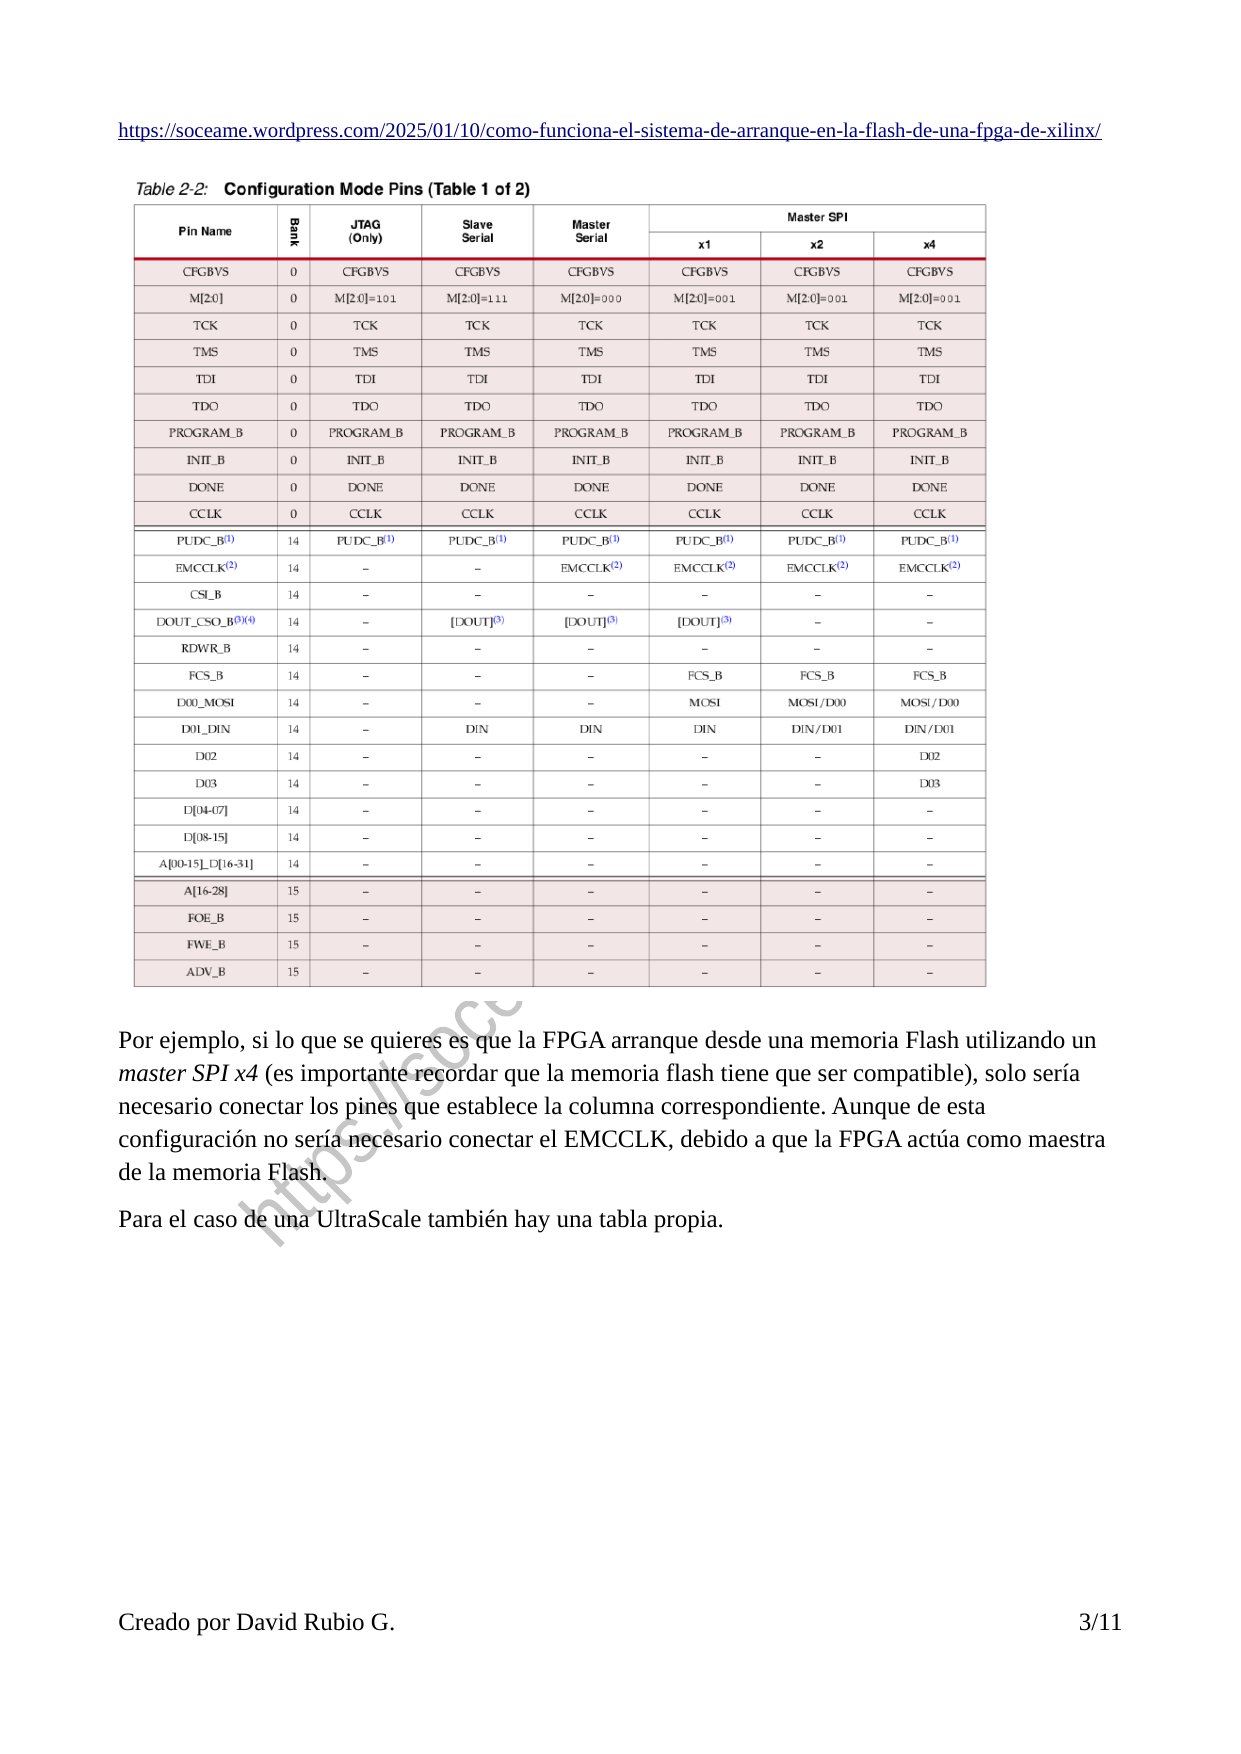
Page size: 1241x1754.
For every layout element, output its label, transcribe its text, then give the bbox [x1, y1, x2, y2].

text Para el caso de una UltraScale también hay una tabla propia. [118, 1204, 264, 1233]
picture [118, 177, 1008, 1001]
text Por ejemplo, si lo que se quieres es que la FPGA arranque desde una memoria Flash utilizando un master SPI x4 (es importante recordar que la memoria flash tiene que ser compatible), solo sería necesario conectar los pines que establece la columna correspondiente. Aunque de esta configuración no sería necesario conectar el EMCCLK, debido a que la FPGA actúa como maestra de la memoria Flash. [118, 1025, 1122, 1186]
text Para el caso de una UltraScale también hay una tabla propia. [262, 1204, 1122, 1233]
